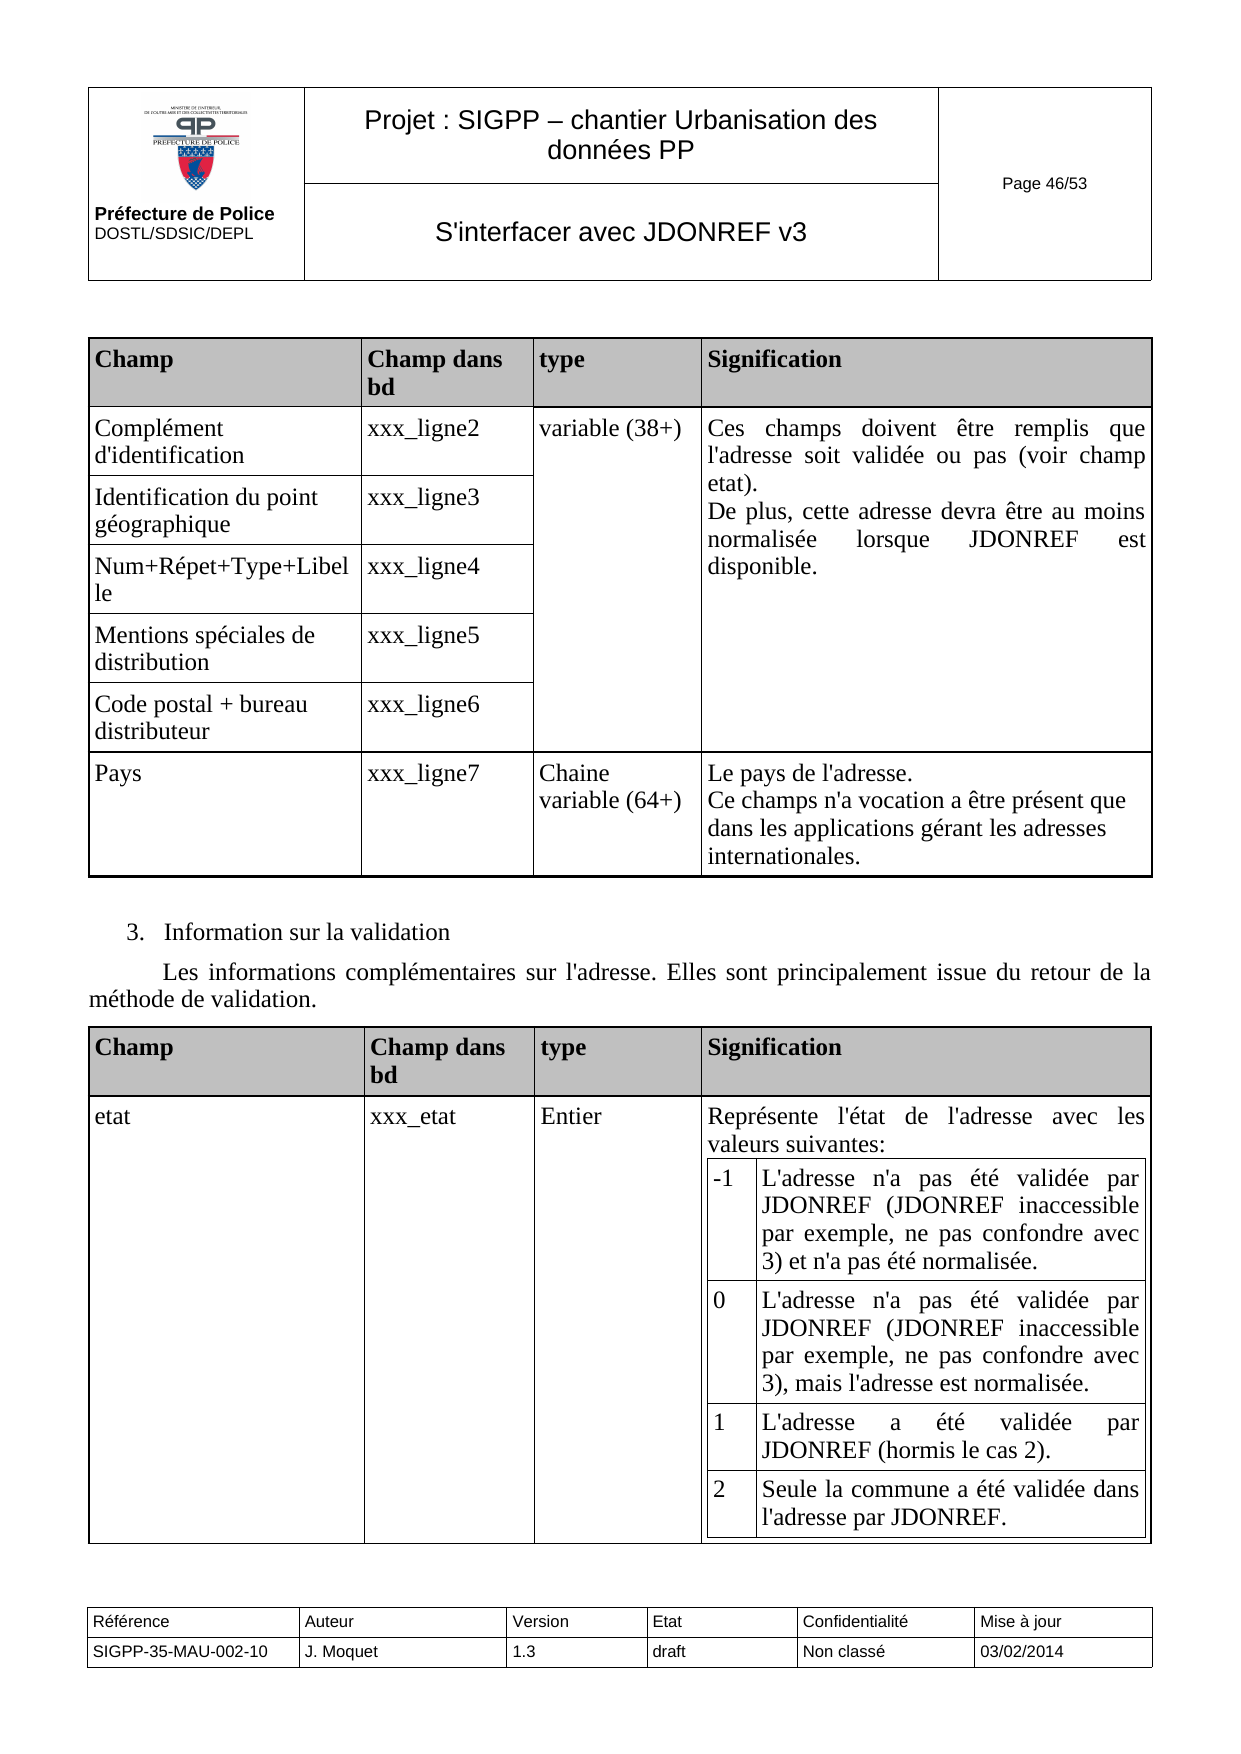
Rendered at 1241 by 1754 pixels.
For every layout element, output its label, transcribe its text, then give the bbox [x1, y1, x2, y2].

table_cell Le pays de l'adresse. Ce champs n'a vocation a être présent que dans les applications gérant les adresses internationales. [702, 753, 1151, 875]
picture [141, 92, 252, 203]
table_cell Complément d'identification [90, 407, 361, 475]
table_cell 1 [708, 1404, 756, 1470]
table_cell Pays [90, 753, 361, 875]
list Information sur la validation [126, 918, 1152, 945]
table_cell xxx_ligne7 [362, 753, 533, 875]
text Les informations complémentaires sur l'adresse. Elles sont principalement issue du retour de la méthode de validation. [88, 958, 1152, 1013]
table_cell L'adresse a été validée par JDONREF (hormis le cas 2). [757, 1404, 1145, 1470]
table_header Champ [90, 339, 361, 406]
table_cell Identification du point géographique [90, 476, 361, 544]
table_header type [535, 1028, 701, 1095]
table_header Champ dans bd [365, 1028, 534, 1095]
table_header Champ dans bd [362, 339, 533, 406]
table_cell xxx_ligne4 [362, 545, 533, 613]
table_header Signification [702, 1028, 1150, 1095]
table_cell Ces champs doivent être remplis que l'adresse soit validée ou pas (voir champ etat). De plus, cette adresse devra être au moins normalisée lorsque JDONREF est disponible. [702, 408, 1151, 751]
table_header Signification [702, 339, 1151, 406]
table_cell L'adresse n'a pas été validée par JDONREF (JDONREF inaccessible par exemple, ne pas confondre avec 3), mais l'adresse est normalisée. [757, 1281, 1145, 1403]
table_header type [534, 339, 701, 406]
table_cell Représente l'état de l'adresse avec les valeurs suivantes: [702, 1097, 1150, 1542]
table_cell Entier [535, 1097, 701, 1542]
table_cell Chaine variable (64+) [534, 753, 701, 875]
table_header -1 [708, 1159, 756, 1280]
table_cell xxx_ligne3 [362, 476, 533, 544]
table_cell Code postal + bureau distributeur [90, 683, 361, 751]
table_cell 2 [708, 1471, 756, 1537]
table_cell xxx_ligne5 [362, 614, 533, 682]
table_cell variable (38+) [534, 408, 701, 751]
table_header L'adresse n'a pas été validée par JDONREF (JDONREF inaccessible par exemple, ne pas confondre avec 3) et n'a pas été normalisée. [757, 1159, 1145, 1280]
table_cell Seule la commune a été validée dans l'adresse par JDONREF. [757, 1471, 1145, 1537]
table_cell etat [90, 1097, 364, 1542]
table_cell xxx_ligne2 [362, 407, 533, 475]
table_header Champ [90, 1028, 364, 1095]
table_cell Mentions spéciales de distribution [90, 614, 361, 682]
table_cell xxx_etat [365, 1097, 534, 1542]
table_cell Num+Répet+Type+Libelle [90, 545, 361, 613]
table_cell xxx_ligne6 [362, 683, 533, 751]
table_cell 0 [708, 1281, 756, 1403]
